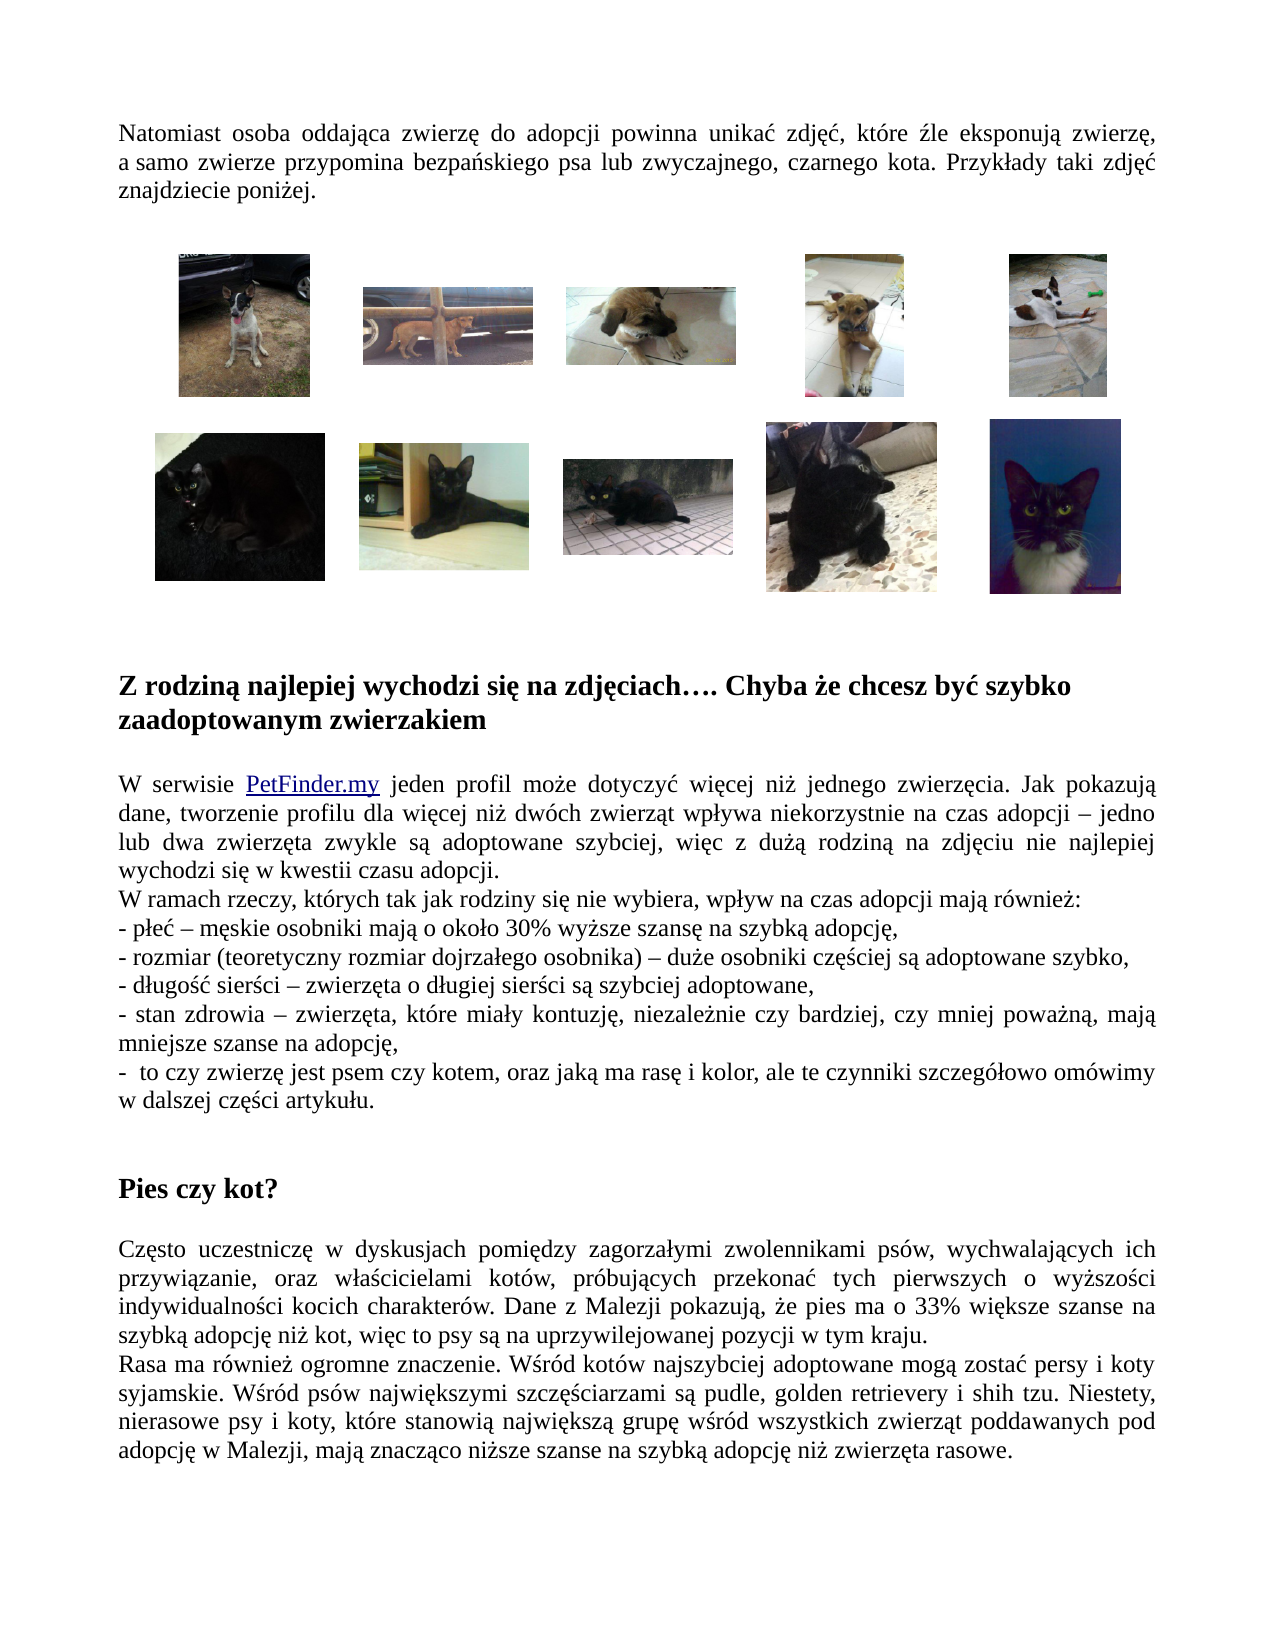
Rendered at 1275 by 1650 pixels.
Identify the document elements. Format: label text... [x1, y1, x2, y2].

text - płeć – męskie osobniki mają o około 30% wyższe szansę na szybką adopcję, [118, 913, 1157, 942]
text - rozmiar (teoretyczny rozmiar dojrzałego osobnika) – duże osobniki częściej są adoptowane szybko, [118, 942, 1157, 970]
text W ramach rzeczy, których tak jak rodziny się nie wybiera, wpływ na czas adopcji mają również: [118, 884, 1157, 913]
text Często uczestniczę w dyskusjach pomiędzy zagorzałymi zwolennikami psów, wychwalających ich przywiązanie, oraz właścicielami kotów, próbujących przekonać tych pierwszych o wyższości indywidualności kocich charakterów. Dane z Malezji pokazują, że pies ma o 33% większe szanse na szybką adopcję niż kot, więc to psy są na uprzywilejowanej pozycji w tym kraju. [118, 1234, 1157, 1349]
text Natomiast osoba oddająca zwierzę do adopcji powinna unikać zdjęć, które źle eksponują zwierzę, a samo zwierze przypomina bezpańskiego psa lub zwyczajnego, czarnego kota. Przykłady taki zdjęć znajdziecie poniżej. [118, 118, 1157, 204]
text W serwisie PetFinder.my jeden profil może dotyczyć więcej niż jednego zwierzęcia. Jak pokazują dane, tworzenie profilu dla więcej niż dwóch zwierząt wpływa niekorzystnie na czas adopcji – jedno lub dwa zwierzęta zwykle są adoptowane szybciej, więc z dużą rodziną na zdjęciu nie najlepiej wychodzi się w kwestii czasu adopcji. [118, 769, 1157, 884]
text Rasa ma również ogromne znaczenie. Wśród kotów najszybciej adoptowane mogą zostać persy i koty syjamskie. Wśród psów największymi szczęściarzami są pudle, golden retrievery i shih tzu. Niestety, nierasowe psy i koty, które stanowią największą grupę wśród wszystkich zwierząt poddawanych pod adopcję w Malezji, mają znacząco niższe szanse na szybką adopcję niż zwierzęta rasowe. [118, 1349, 1157, 1464]
text - długość sierści – zwierzęta o długiej sierści są szybciej adoptowane, [118, 970, 1157, 999]
picture [119, 227, 1156, 612]
text Pies czy kot? [118, 1172, 1157, 1205]
text - to czy zwierzę jest psem czy kotem, oraz jaką ma rasę i kolor, ale te czynniki szczegółowo omówimy w dalszej części artykułu. [118, 1057, 1157, 1114]
text - stan zdrowia – zwierzęta, które miały kontuzję, niezależnie czy bardziej, czy mniej poważną, mają mniejsze szanse na adopcję, [118, 999, 1157, 1057]
text Z rodziną najlepiej wychodzi się na zdjęciach…. Chyba że chcesz być szybko zaadoptowanym zwierzakiem [118, 668, 1157, 736]
